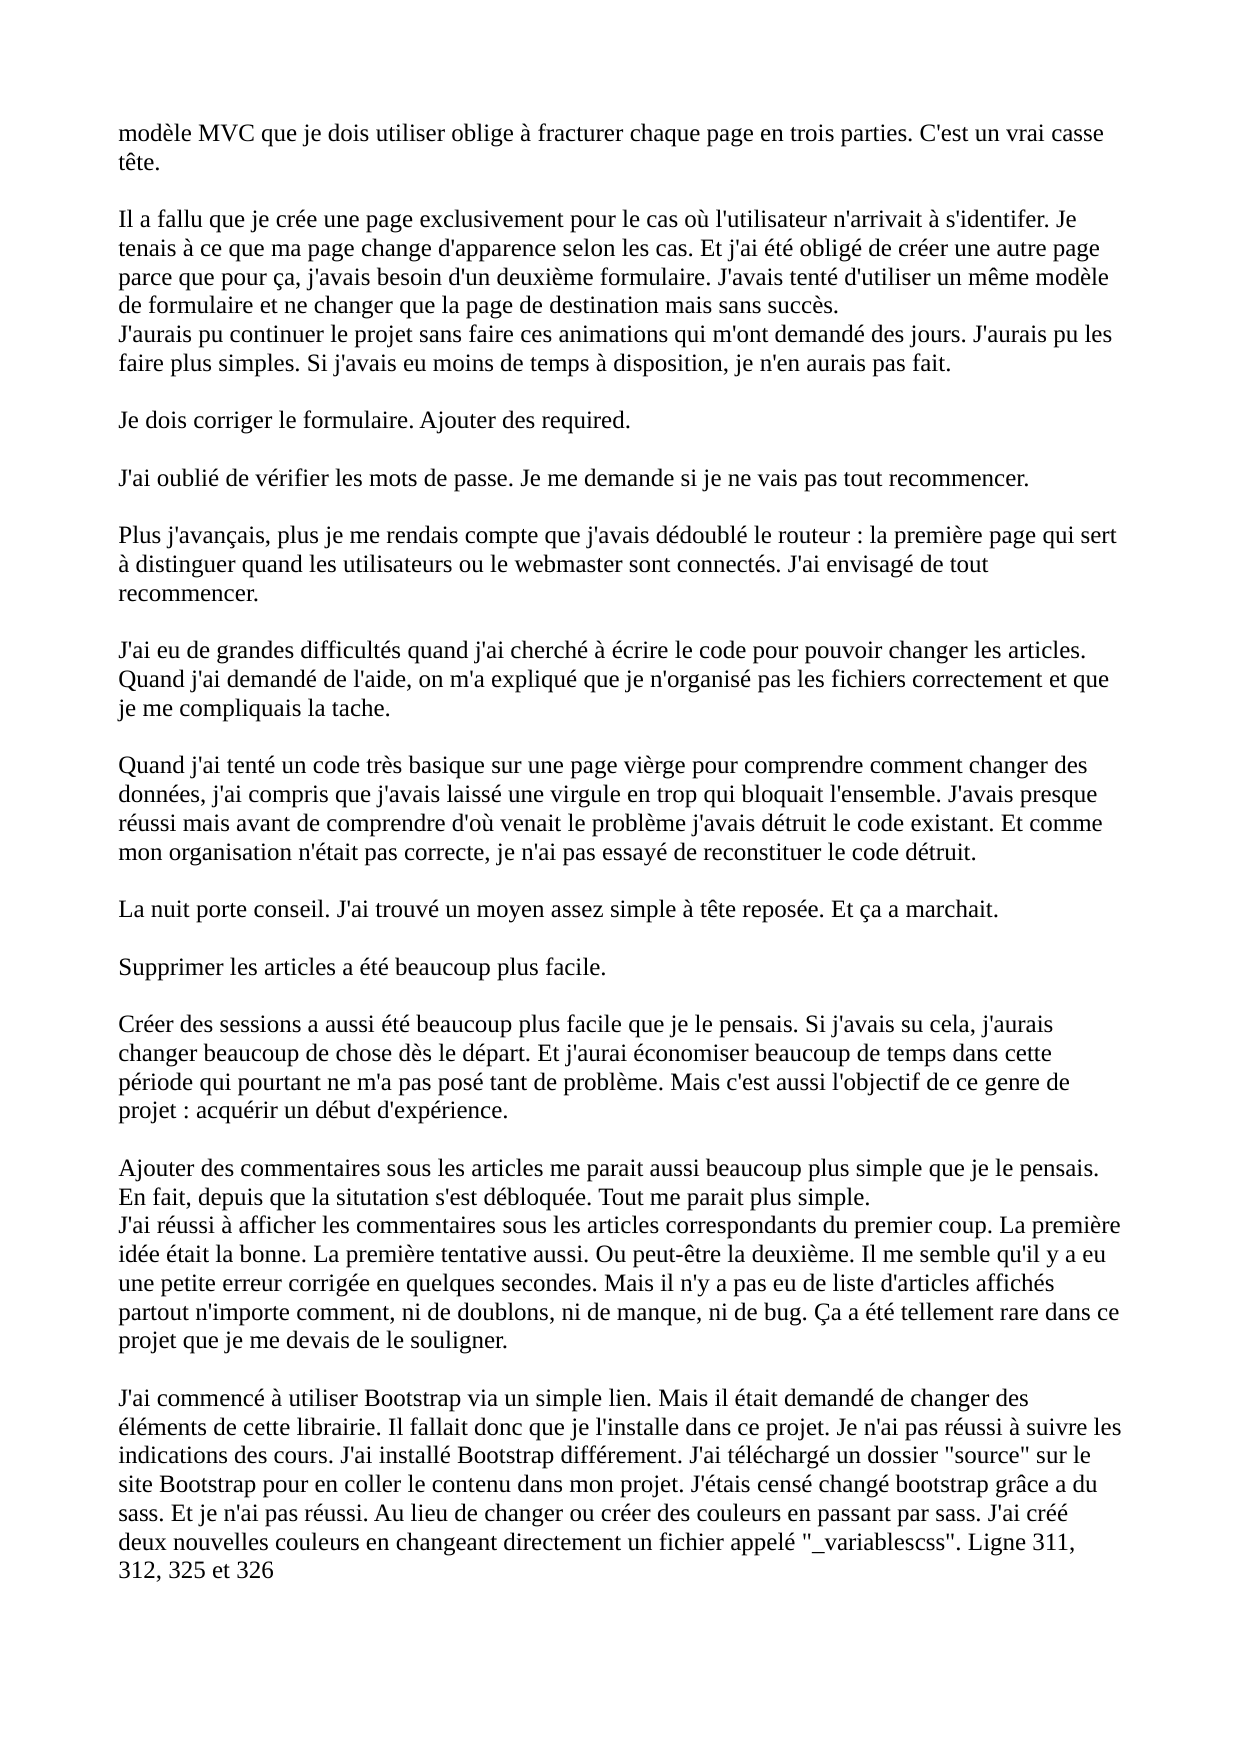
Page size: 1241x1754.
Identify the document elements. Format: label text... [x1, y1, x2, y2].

text J'ai eu de grandes difficultés quand j'ai cherché à écrire le code pour pouvoir changer les articles. Quand j'ai demandé de l'aide, on m'a expliqué que je n'organisé pas les fichiers correctement et que je me compliquais la tache. [118, 636, 1122, 722]
text modèle MVC que je dois utiliser oblige à fracturer chaque page en trois parties. C'est un vrai casse tête. [118, 118, 1122, 176]
text J'ai oublié de vérifier les mots de passe. Je me demande si je ne vais pas tout recommencer. [118, 463, 1122, 492]
text Je dois corriger le formulaire. Ajouter des required. [118, 406, 1122, 434]
text Plus j'avançais, plus je me rendais compte que j'avais dédoublé le routeur : la première page qui sert à distinguer quand les utilisateurs ou le webmaster sont connectés. J'ai envisagé de tout recommencer. [118, 521, 1122, 607]
text La nuit porte conseil. J'ai trouvé un moyen assez simple à tête reposée. Et ça a marchait. [118, 894, 1122, 923]
text J'ai réussi à afficher les commentaires sous les articles correspondants du premier coup. La première idée était la bonne. La première tentative aussi. Ou peut-être la deuxième. Il me semble qu'il y a eu une petite erreur corrigée en quelques secondes. Mais il n'y a pas eu de liste d'articles affichés partout n'importe comment, ni de doublons, ni de manque, ni de bug. Ça a été tellement rare dans ce projet que je me devais de le souligner. [118, 1211, 1122, 1354]
text J'ai commencé à utiliser Bootstrap via un simple lien. Mais il était demandé de changer des éléments de cette librairie. Il fallait donc que je l'installe dans ce projet. Je n'ai pas réussi à suivre les indications des cours. J'ai installé Bootstrap différement. J'ai téléchargé un dossier "source" sur le site Bootstrap pour en coller le contenu dans mon projet. J'étais censé changé bootstrap grâce a du sass. Et je n'ai pas réussi. Au lieu de changer ou créer des couleurs en passant par sass. J'ai créé deux nouvelles couleurs en changeant directement un fichier appelé "_variablescss". Ligne 311, 312, 325 et 326 [118, 1383, 1122, 1584]
text Quand j'ai tenté un code très basique sur une page vièrge pour comprendre comment changer des données, j'ai compris que j'avais laissé une virgule en trop qui bloquait l'ensemble. J'avais presque réussi mais avant de comprendre d'où venait le problème j'avais détruit le code existant. Et comme mon organisation n'était pas correcte, je n'ai pas essayé de reconstituer le code détruit. [118, 751, 1122, 866]
text Il a fallu que je crée une page exclusivement pour le cas où l'utilisateur n'arrivait à s'identifer. Je tenais à ce que ma page change d'apparence selon les cas. Et j'ai été obligé de créer une autre page parce que pour ça, j'avais besoin d'un deuxième formulaire. J'avais tenté d'utiliser un même modèle de formulaire et ne changer que la page de destination mais sans succès. [118, 204, 1122, 319]
text Créer des sessions a aussi été beaucoup plus facile que je le pensais. Si j'avais su cela, j'aurais changer beaucoup de chose dès le départ. Et j'aurai économiser beaucoup de temps dans cette période qui pourtant ne m'a pas posé tant de problème. Mais c'est aussi l'objectif de ce genre de projet : acquérir un début d'expérience. [118, 1009, 1122, 1124]
text Supprimer les articles a été beaucoup plus facile. [118, 952, 1122, 981]
text Ajouter des commentaires sous les articles me parait aussi beaucoup plus simple que je le pensais. En fait, depuis que la situtation s'est débloquée. Tout me parait plus simple. [118, 1153, 1122, 1211]
text J'aurais pu continuer le projet sans faire ces animations qui m'ont demandé des jours. J'aurais pu les faire plus simples. Si j'avais eu moins de temps à disposition, je n'en aurais pas fait. [118, 319, 1122, 377]
